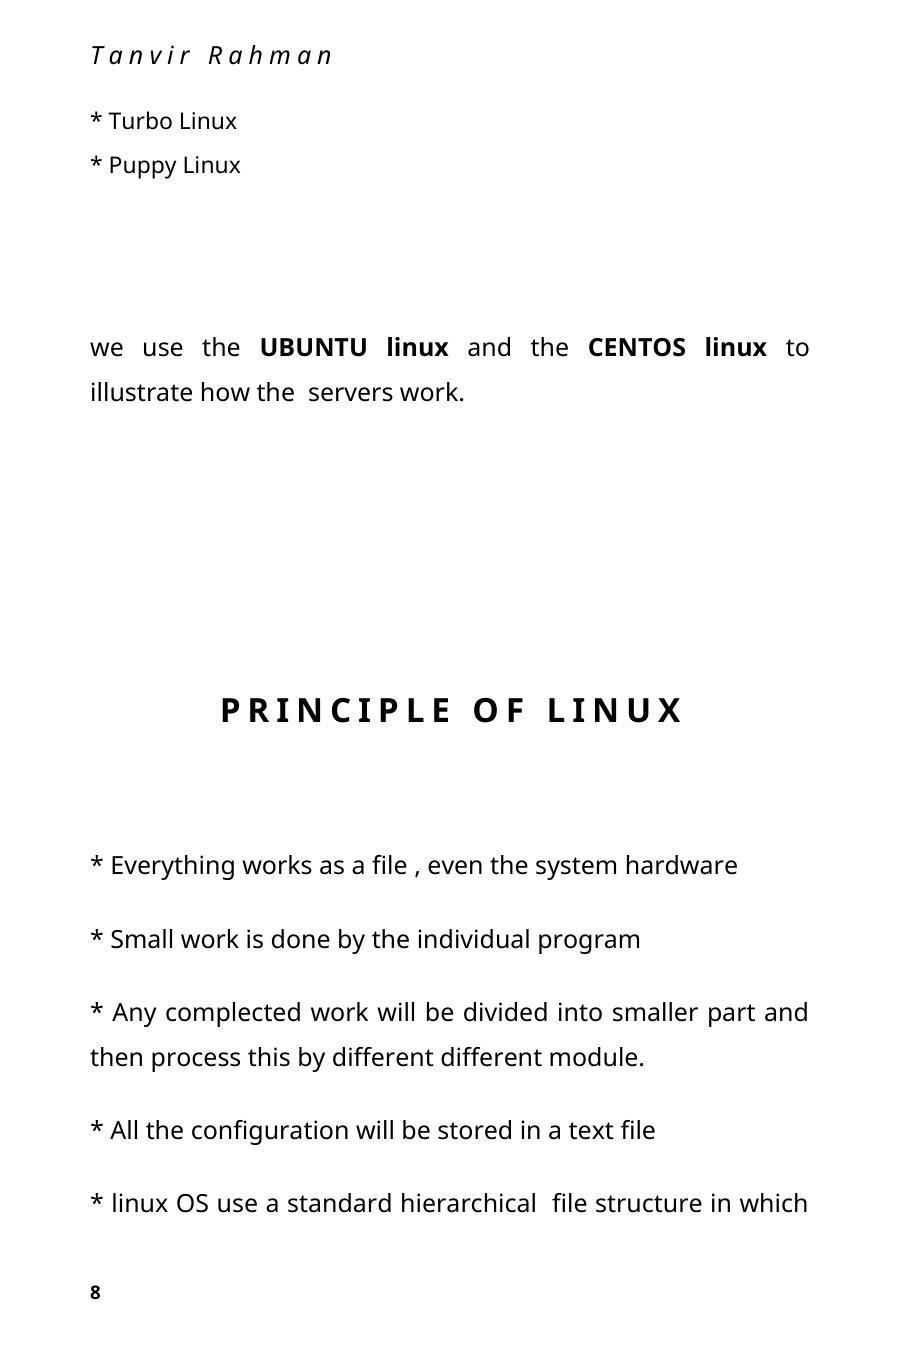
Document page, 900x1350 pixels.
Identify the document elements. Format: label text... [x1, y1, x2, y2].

subtitle PRINCIPLE OF LINUX [90, 686, 810, 732]
text * Turbo Linux [90, 105, 810, 136]
text * linux OS use a standard hierarchical file structure in which [90, 1186, 810, 1220]
text we use the UBUNTU linux and the CENTOS linux to illustrate how the servers work. [90, 330, 810, 408]
text * All the configuration will be stored in a text file [90, 1113, 810, 1147]
text * Any complected work will be divided into smaller part and then process this by different different module. [90, 995, 810, 1073]
text * Everything works as a file , even the system hardware [90, 848, 810, 882]
text * Puppy Linux [90, 149, 810, 180]
text * Small work is done by the individual program [90, 921, 810, 956]
